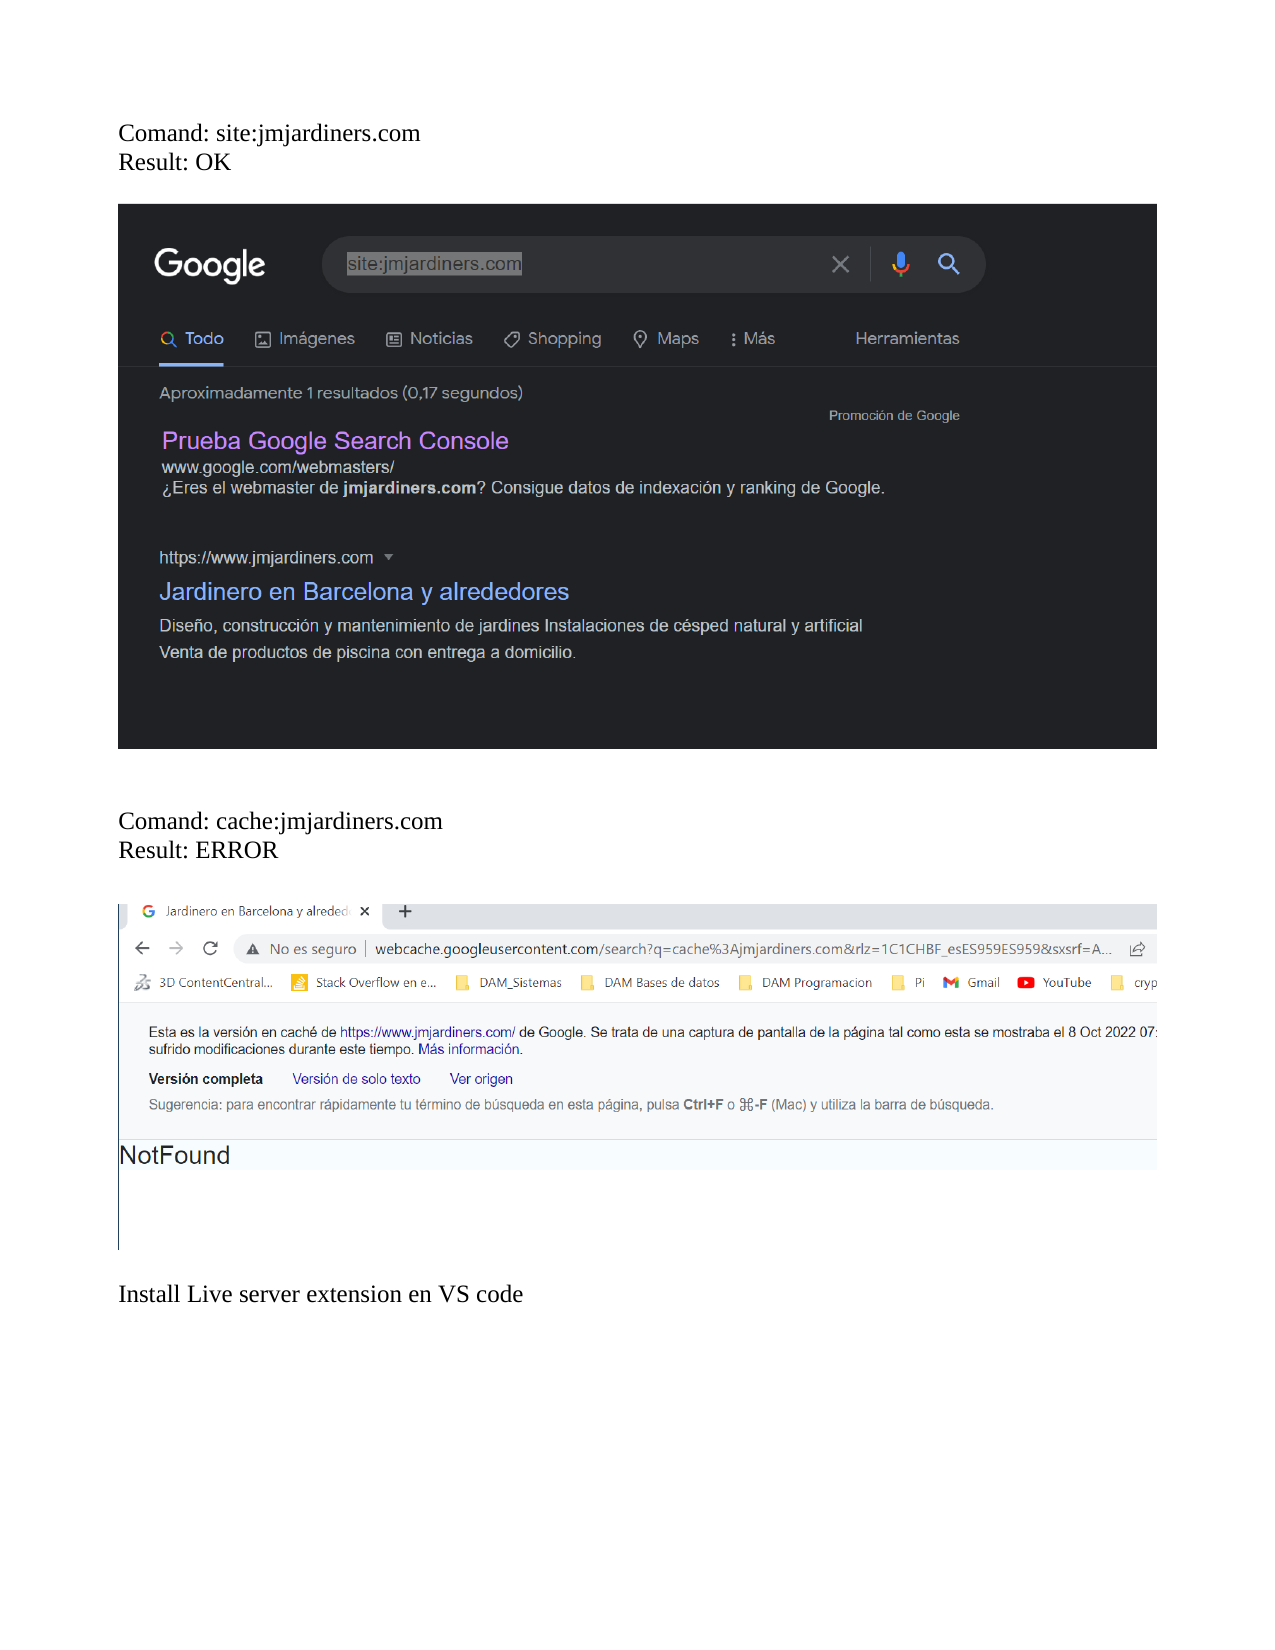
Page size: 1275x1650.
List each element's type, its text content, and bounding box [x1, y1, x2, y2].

text Comand: cache:jmjardiners.com [118, 806, 1157, 835]
text Comand: site:jmjardiners.com [118, 118, 1157, 147]
picture [118, 904, 1157, 1250]
text Install Live server extension en VS code [118, 1279, 1157, 1307]
picture [118, 196, 1157, 749]
text Result: ERROR [118, 835, 1157, 864]
text Result: OK [118, 147, 1157, 176]
